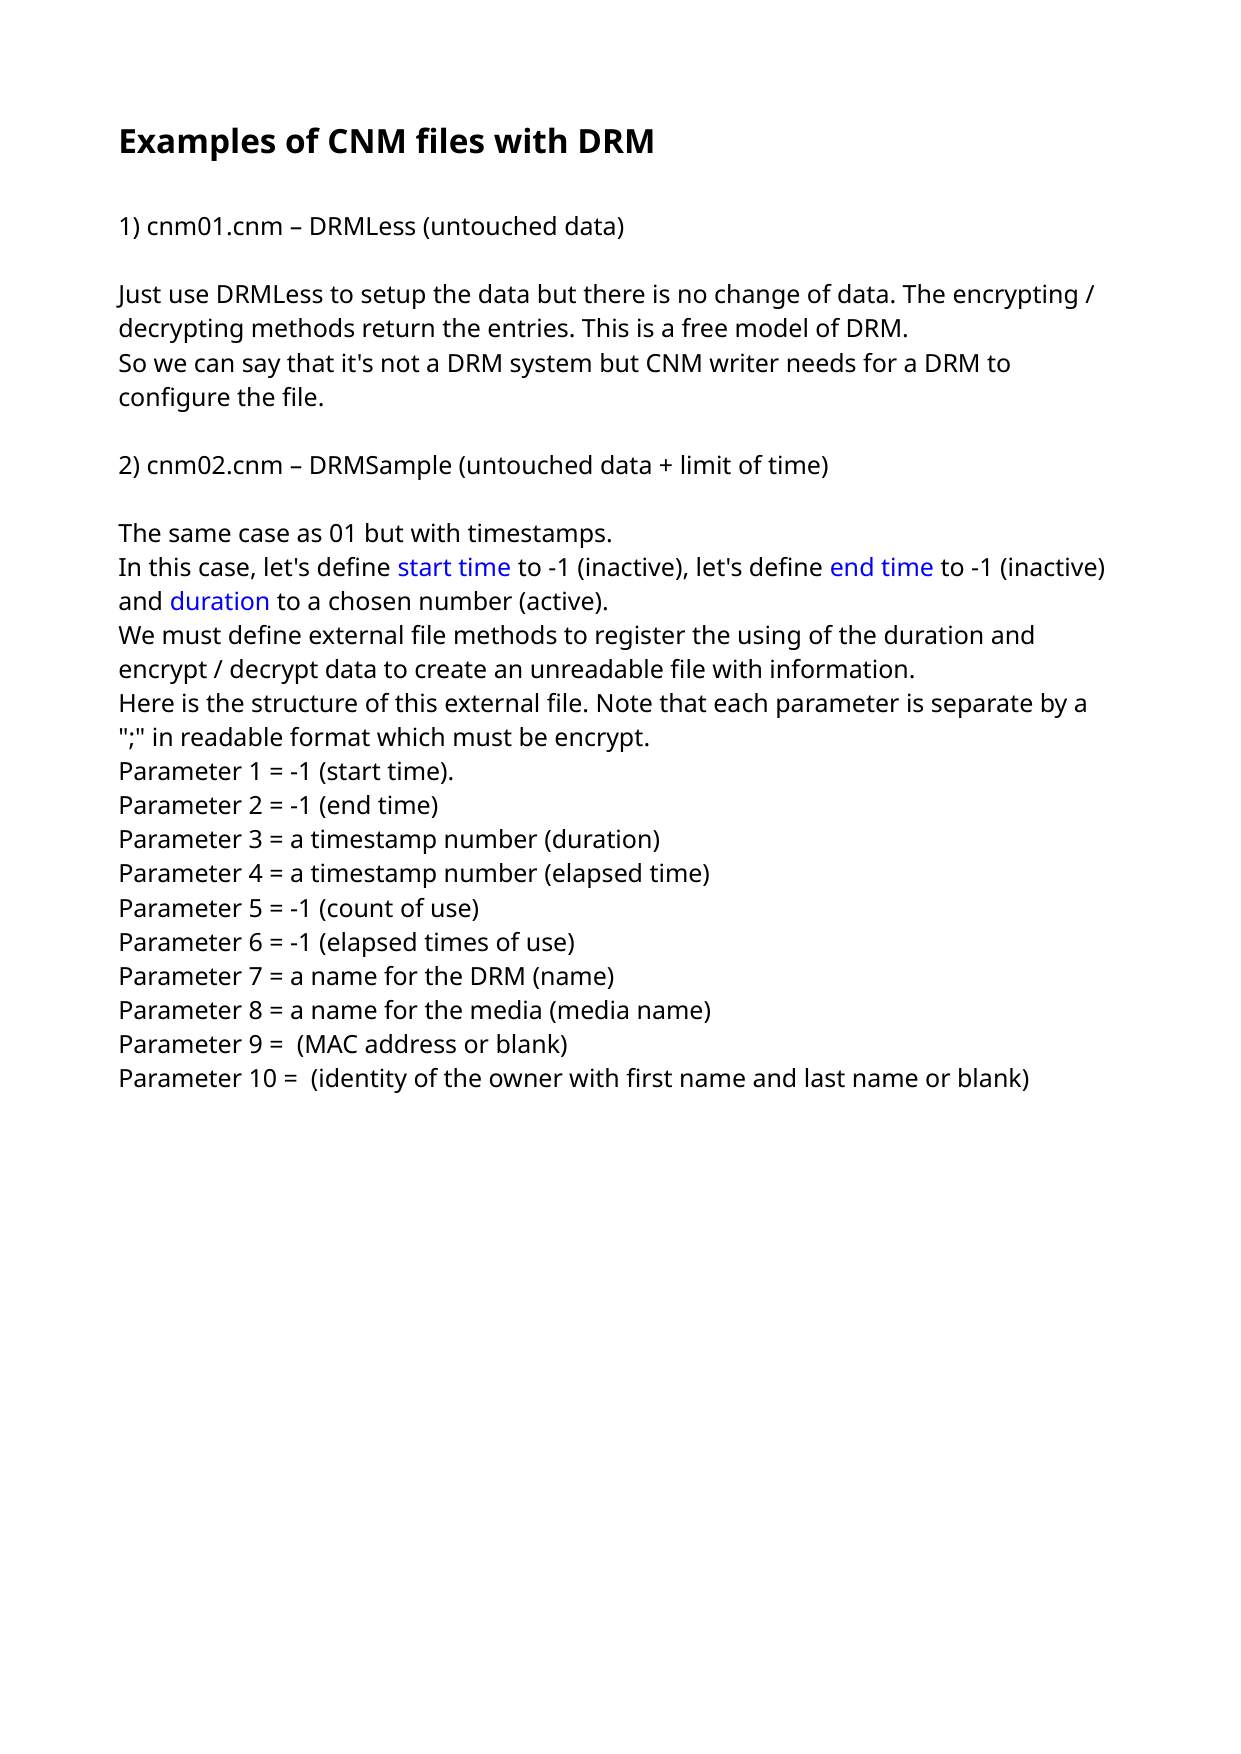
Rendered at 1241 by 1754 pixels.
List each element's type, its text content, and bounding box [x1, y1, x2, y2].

text Parameter 9 = (MAC address or blank) [118, 1026, 1122, 1061]
text 1) cnm01.cnm – DRMLess (untouched data) [118, 209, 1122, 243]
text Parameter 8 = a name for the media (media name) [118, 992, 1122, 1026]
text Parameter 5 = -1 (count of use) [118, 890, 1122, 924]
text Here is the structure of this external file. Note that each parameter is separate by a ";" in readable format which must be encrypt. [118, 686, 1122, 754]
text In this case, let's define start time to -1 (inactive), let's define end time to -1 (inactive) and duration to a chosen number (active). [118, 549, 1122, 618]
text Parameter 6 = -1 (elapsed times of use) [118, 924, 1122, 958]
text The same case as 01 but with timestamps. [118, 516, 1122, 549]
text Parameter 7 = a name for the DRM (name) [118, 958, 1122, 992]
text Parameter 2 = -1 (end time) [118, 788, 1122, 822]
text Parameter 3 = a timestamp number (duration) [118, 822, 1122, 856]
text 2) cnm02.cnm – DRMSample (untouched data + limit of time) [118, 447, 1122, 481]
text Parameter 1 = -1 (start time). [118, 754, 1122, 788]
text Just use DRMLess to setup the data but there is no change of data. The encrypting / decrypting methods return the entries. This is a free model of DRM. [118, 277, 1122, 345]
text Parameter 4 = a timestamp number (elapsed time) [118, 856, 1122, 890]
text We must define external file methods to register the using of the duration and encrypt / decrypt data to create an unreadable file with information. [118, 618, 1122, 686]
text So we can say that it's not a DRM system but CNM writer needs for a DRM to configure the file. [118, 345, 1122, 413]
text Examples of CNM files with DRM [118, 118, 1122, 163]
text Parameter 10 = (identity of the owner with first name and last name or blank) [118, 1061, 1122, 1094]
